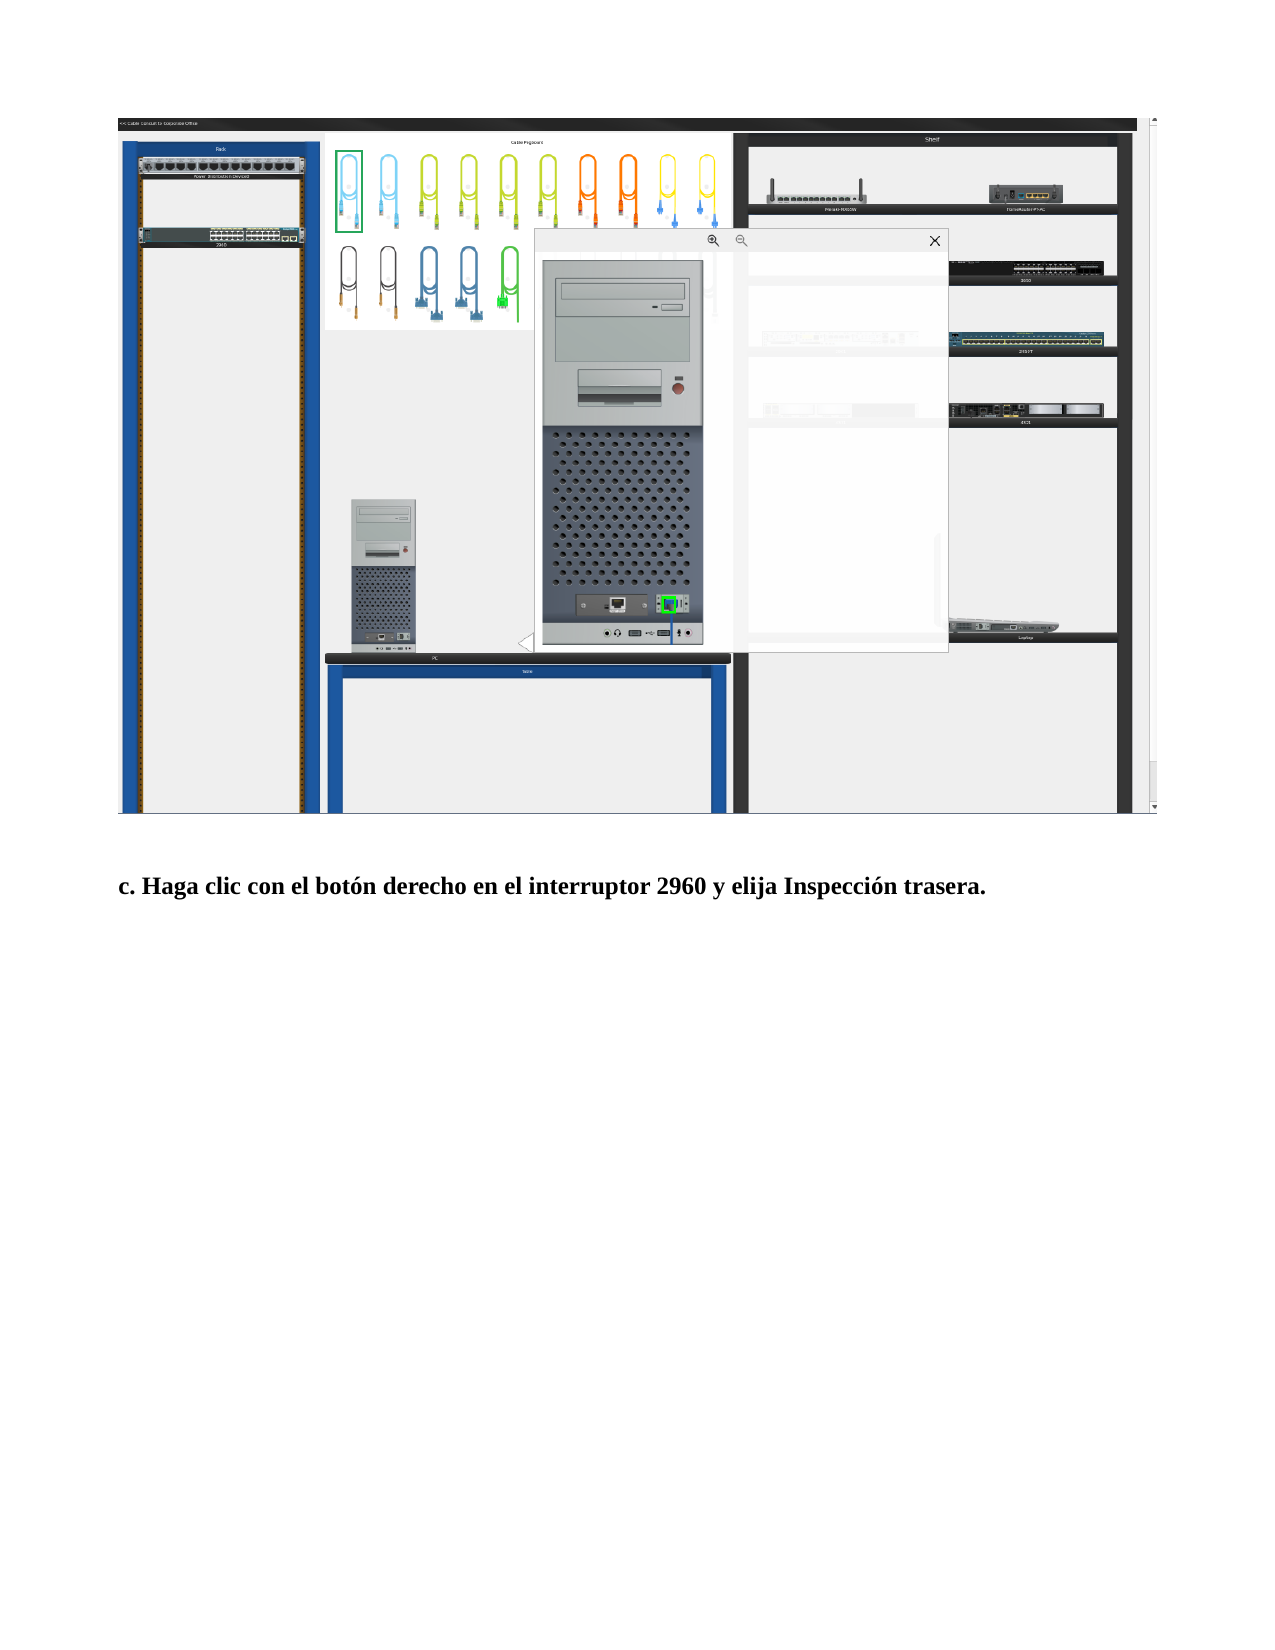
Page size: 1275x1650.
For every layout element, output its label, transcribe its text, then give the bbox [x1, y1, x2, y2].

picture [118, 118, 1157, 814]
text c. Haga clic con el botón derecho en el interruptor 2960 y elija Inspección trasera. [118, 871, 1157, 900]
